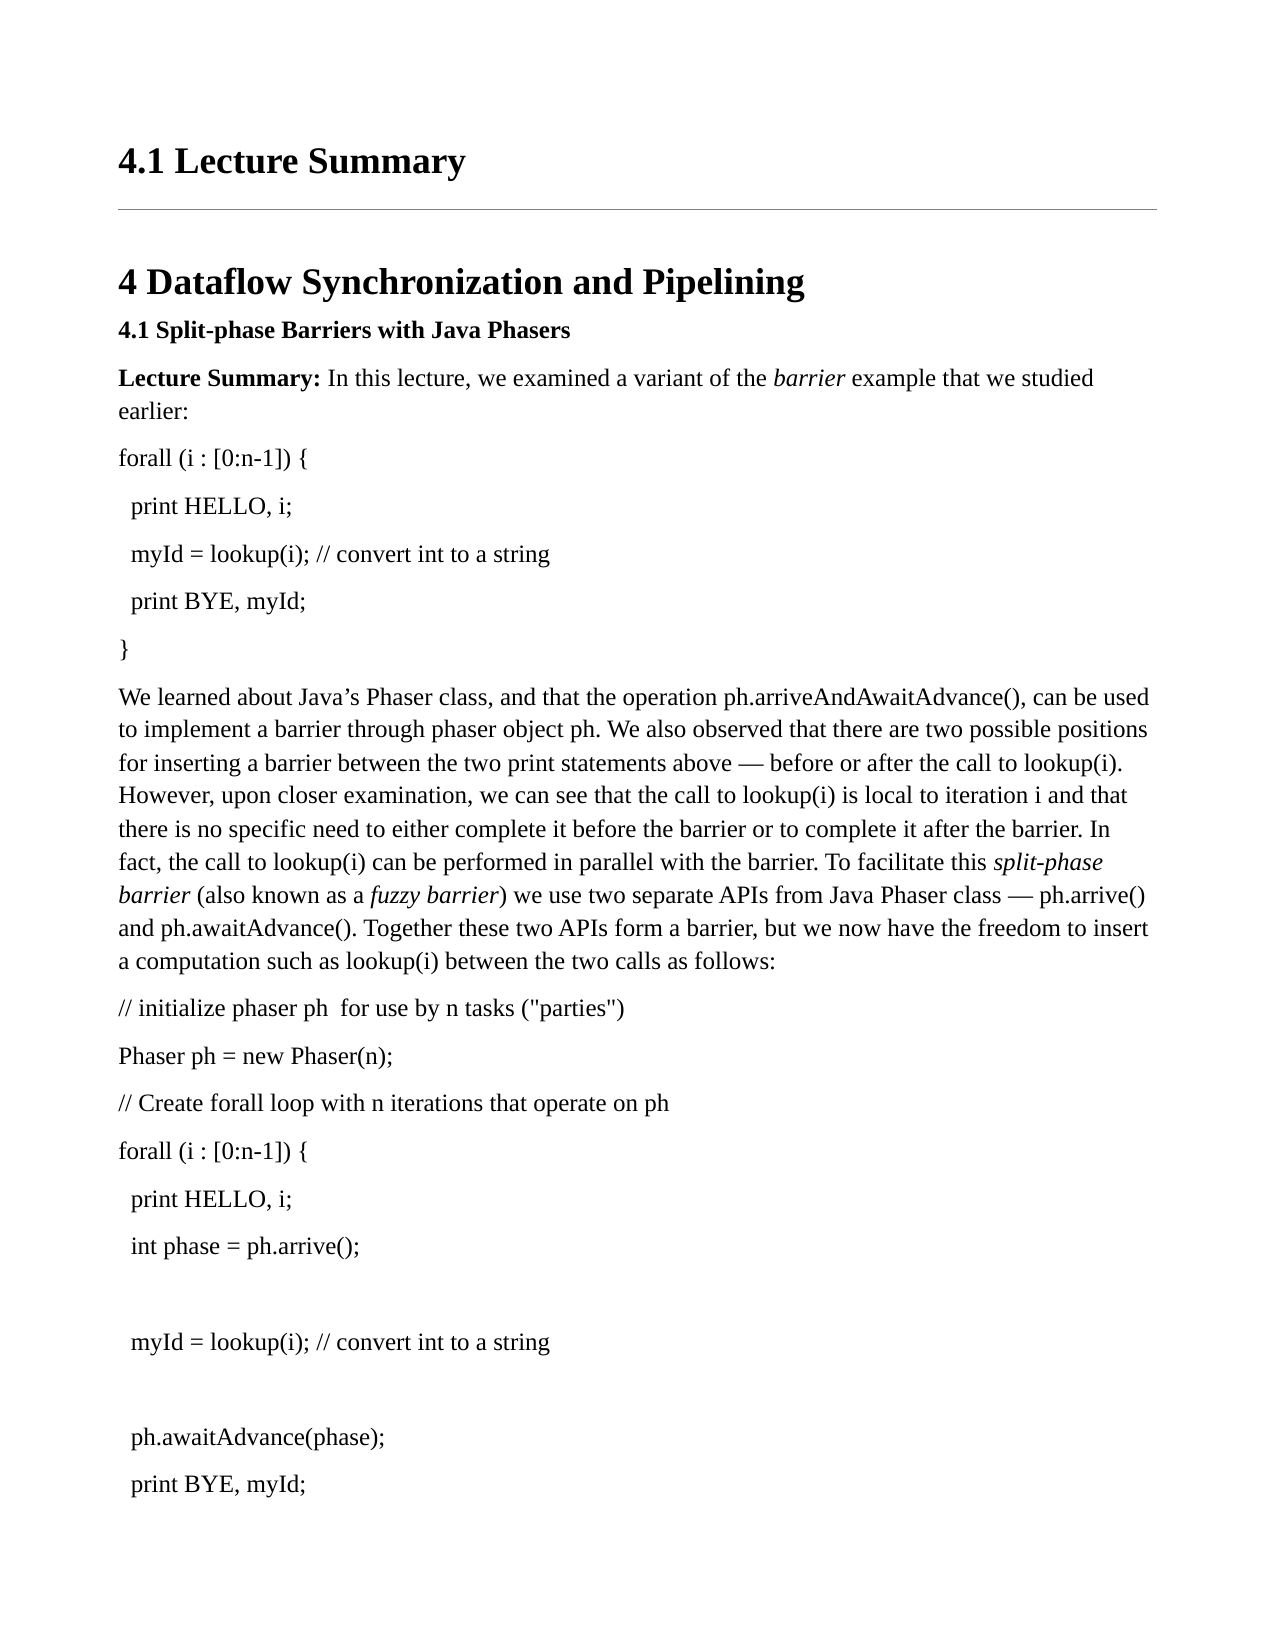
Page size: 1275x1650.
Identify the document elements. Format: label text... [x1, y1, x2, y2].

text forall (i : [0:n-1]) { [118, 443, 1157, 472]
text print BYE, myId; [118, 1469, 1157, 1498]
text forall (i : [0:n-1]) { [118, 1136, 1157, 1165]
text myId = lookup(i); // convert int to a string [118, 1327, 1157, 1355]
text Lecture Summary: In this lecture, we examined a variant of the barrier example that we studied earlier: [118, 363, 1157, 425]
text // initialize phaser ph for use by n tasks ("parties") [118, 993, 1157, 1022]
text myId = lookup(i); // convert int to a string [118, 539, 1157, 567]
text ph.awaitAdvance(phase); [118, 1422, 1157, 1451]
text Phaser ph = new Phaser(n); [118, 1041, 1157, 1070]
text int phase = ph.arrive(); [118, 1231, 1157, 1260]
text // Create forall loop with n iterations that operate on ph [118, 1088, 1157, 1117]
text print HELLO, i; [118, 1184, 1157, 1212]
subtitle 4.1 Lecture Summary [118, 139, 1157, 182]
text We learned about Java’s Phaser class, and that the operation ph.arriveAndAwaitAdvance(), can be used to implement a barrier through phaser object ph. We also observed that there are two possible positions for inserting a barrier between the two print statements above — before or after the call to lookup(i). However, upon closer examination, we can see that the call to lookup(i) is local to iteration i and that there is no specific need to either complete it before the barrier or to complete it after the barrier. In fact, the call to lookup(i) can be performed in parallel with the barrier. To facilitate this split-phase barrier (also known as a fuzzy barrier) we use two separate APIs from Java Phaser class — ph.arrive() and ph.awaitAdvance(). Together these two APIs form a barrier, but we now have the freedom to insert a computation such as lookup(i) between the two calls as follows: [118, 682, 1157, 974]
text 4.1 Split-phase Barriers with Java Phasers [118, 315, 1157, 344]
text } [118, 634, 1157, 663]
text print HELLO, i; [118, 491, 1157, 520]
text print BYE, myId; [118, 586, 1157, 615]
subtitle 4 Dataflow Synchronization and Pipelining [118, 260, 1157, 303]
